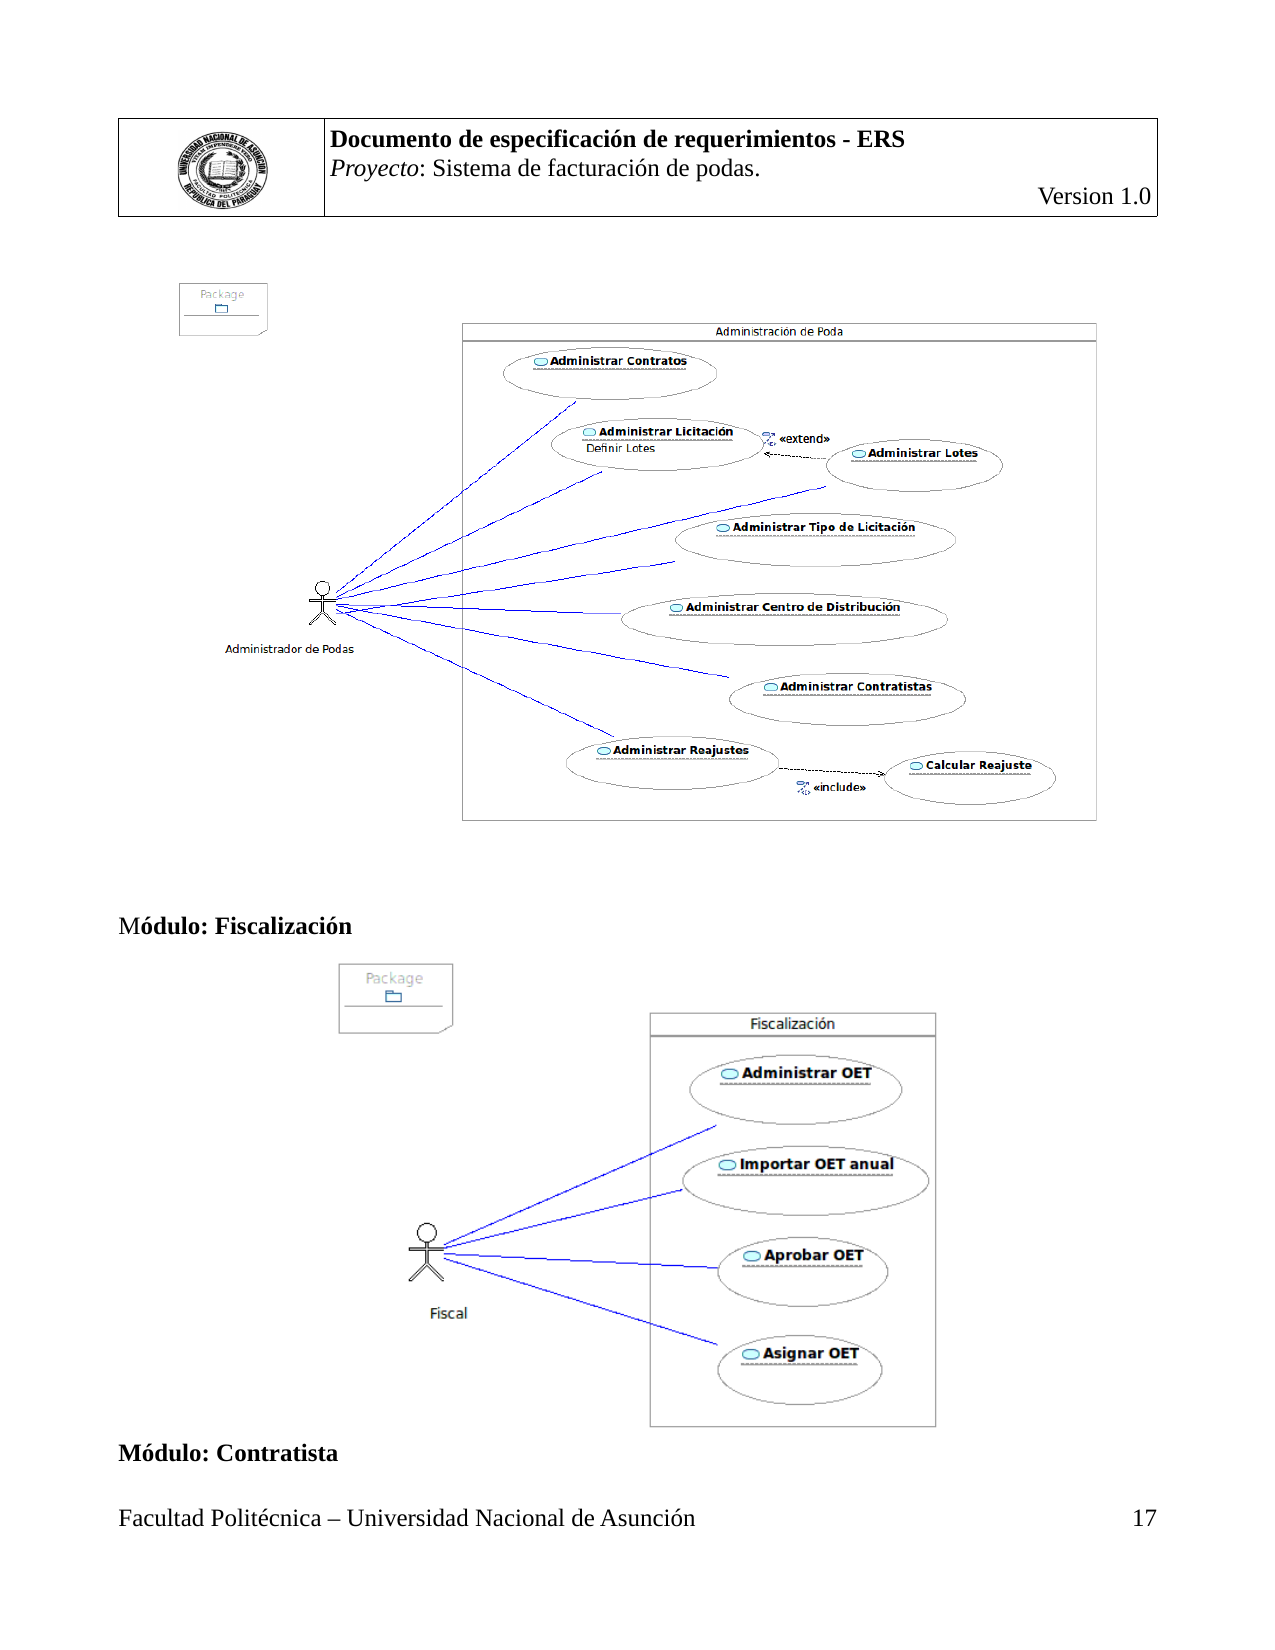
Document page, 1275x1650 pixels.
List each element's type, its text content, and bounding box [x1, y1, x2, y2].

text Módulo: Fiscalización [118, 911, 1157, 940]
picture [177, 130, 271, 213]
picture [327, 952, 948, 1439]
text Módulo: Contratista [118, 953, 1157, 1467]
picture [170, 274, 1105, 829]
